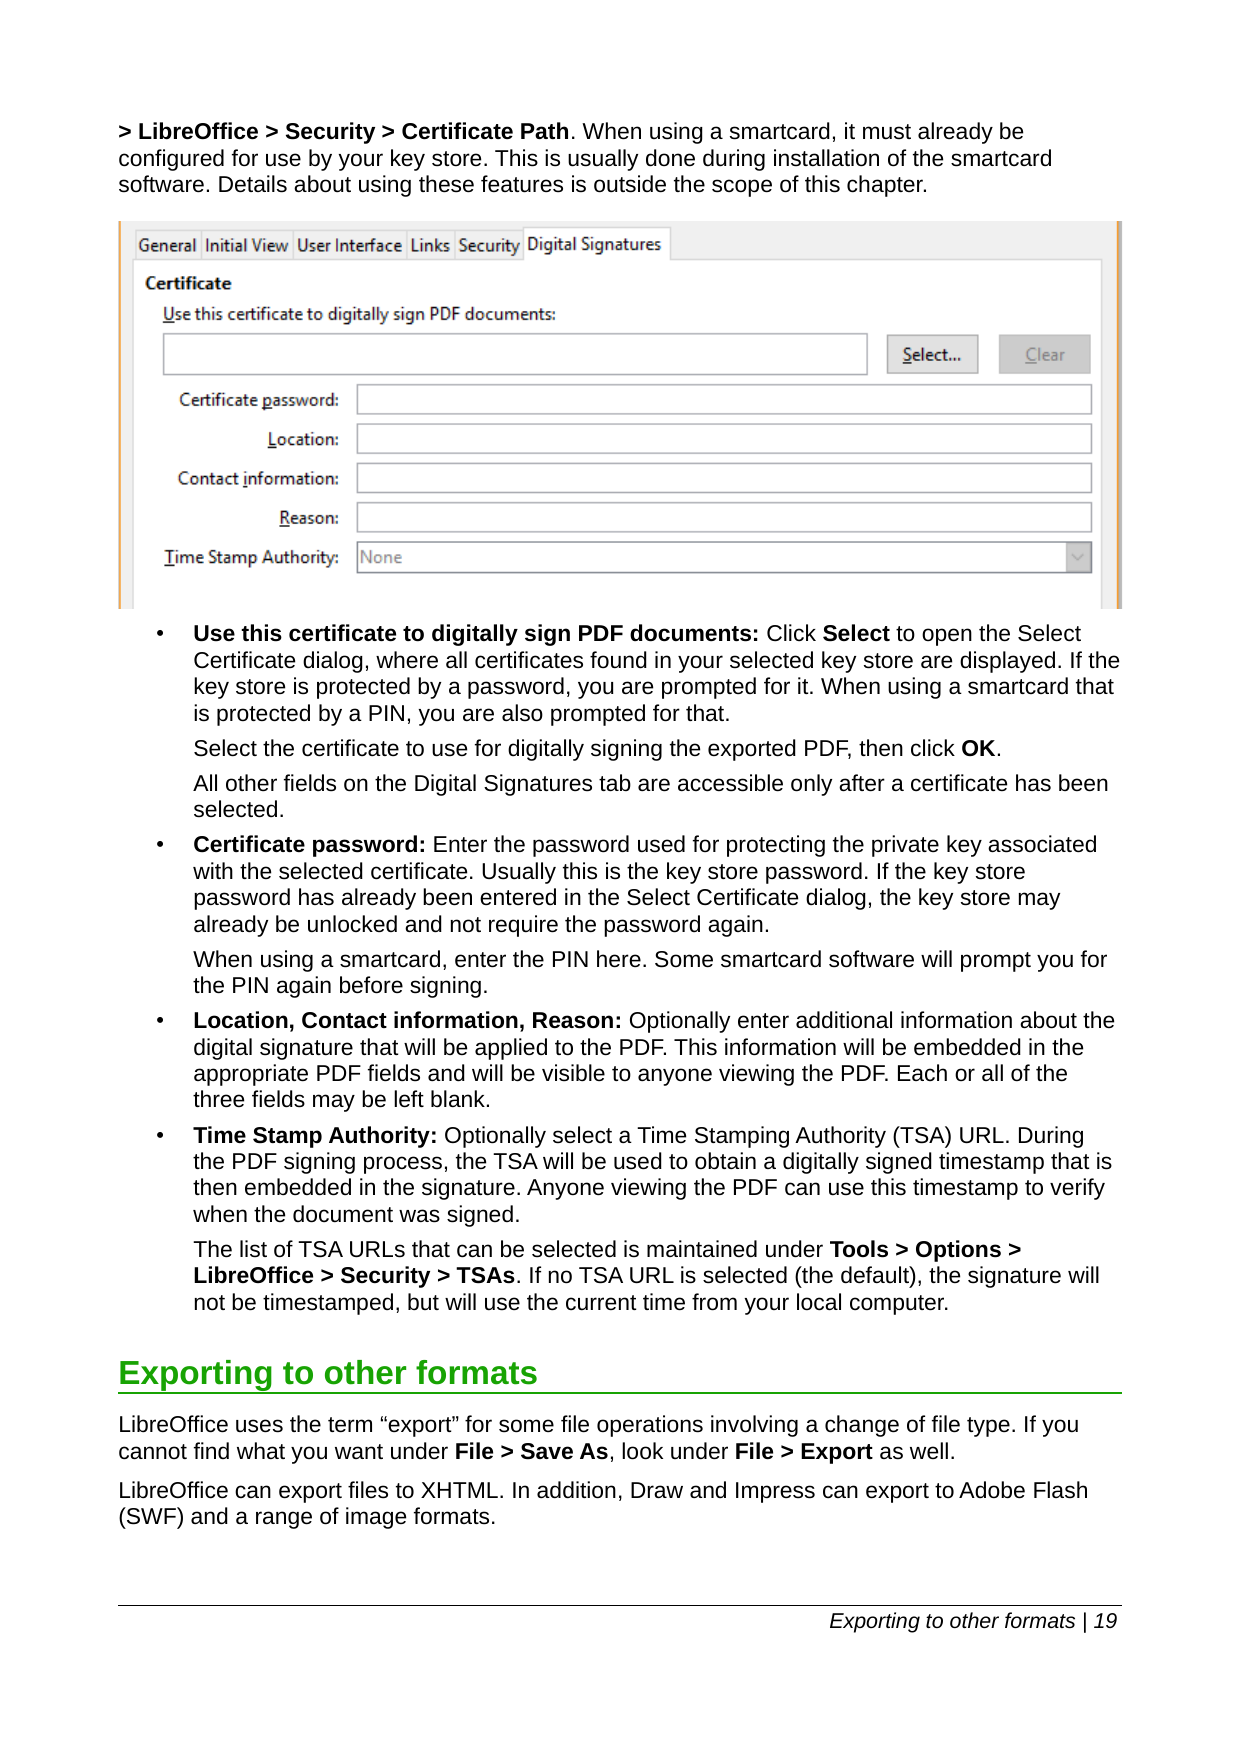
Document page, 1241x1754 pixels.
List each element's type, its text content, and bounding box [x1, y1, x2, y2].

list Certificate password: Enter the password used for protecting the private key associated with the selected certificate. Usually this is the key store password. If the key store password has already been entered in the Select Certificate dialog, the key store may already be unlocked and not require the password again. [156, 831, 1122, 937]
list Use this certificate to digitally sign PDF documents: Click Select to open the Select Certificate dialog, where all certificates found in your selected key store are displayed. If the key store is protected by a password, you are prompted for it. When using a smartcard that is protected by a PIN, you are also prompted for that. [156, 620, 1122, 726]
list The list of TSA URLs that can be selected is maintained under Tools > Options > LibreOffice > Security > TSAs. If no TSA URL is selected (the default), the signature will not be timestamped, but will use the current time from your local computer. [156, 1236, 1122, 1315]
text > LibreOffice > Security > Certificate Path. When using a smartcard, it must already be configured for use by your key store. This is usually done during installation of the smartcard software. Details about using these features is outside the scope of this chapter. [118, 118, 1122, 197]
text LibreOffice uses the term “export” for some file operations involving a change of file type. If you cannot find what you want under File > Save As, look under File > Export as well. [118, 1411, 1122, 1464]
list Location, Contact information, Reason: Optionally enter additional information about the digital signature that will be applied to the PDF. This information will be embedded in the appropriate PDF fields and will be visible to anyone viewing the PDF. Each or all of the three fields may be left blank. [156, 1007, 1122, 1113]
subtitle Exporting to other formats [118, 1353, 1122, 1392]
list Select the certificate to use for digitally signing the exported PDF, then click OK. [156, 735, 1122, 761]
list All other fields on the Digital Signatures tab are accessible only after a certificate has been selected. [156, 770, 1122, 823]
picture [118, 221, 1123, 609]
list When using a smartcard, enter the PIN here. Some smartcard software will prompt you for the PIN again before signing. [156, 946, 1122, 998]
list Time Stamp Authority: Optionally select a Time Stamping Authority (TSA) URL. During the PDF signing process, the TSA will be used to obtain a digitally signed timestamp that is then embedded in the signature. Anyone viewing the PDF can use this timestamp to verify when the document was signed. [156, 1122, 1122, 1227]
text LibreOffice can export files to XHTML. In addition, Draw and Impress can export to Adobe Flash (SWF) and a range of image formats. [118, 1477, 1122, 1529]
